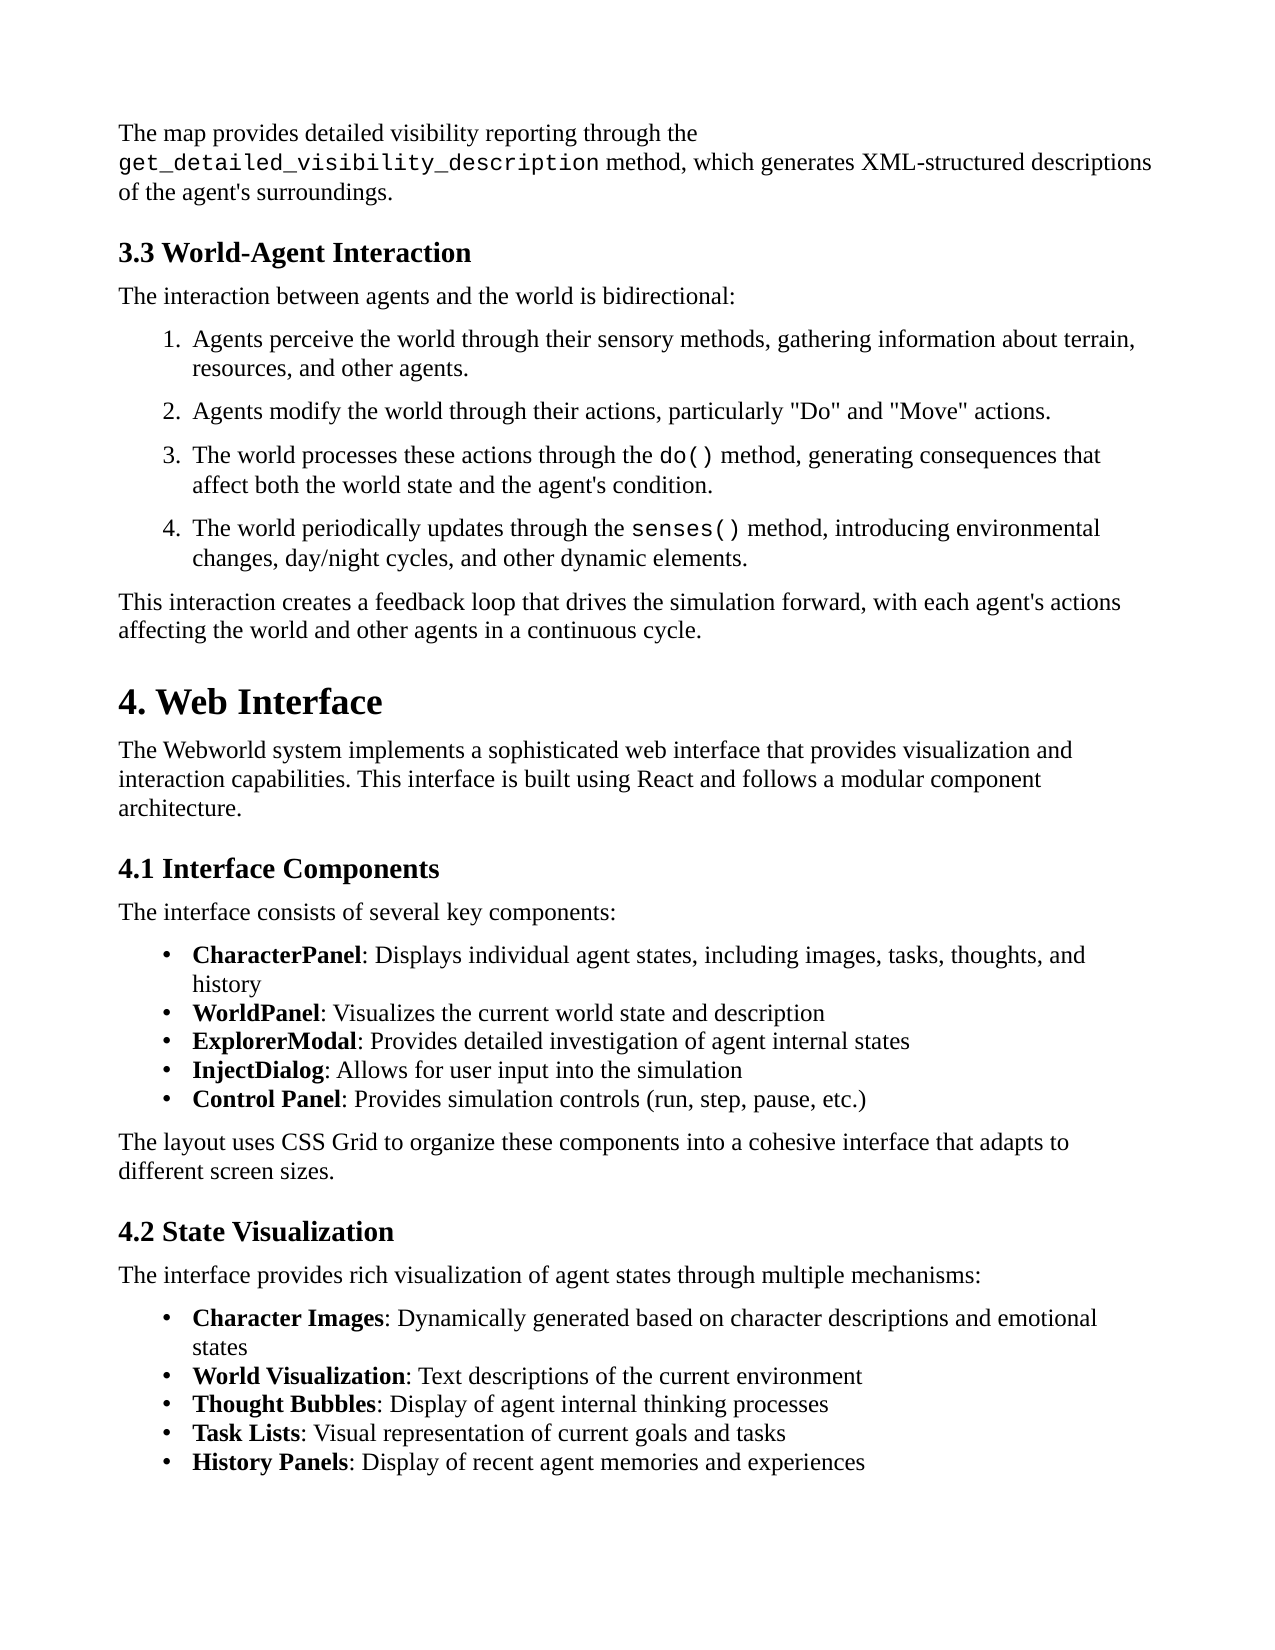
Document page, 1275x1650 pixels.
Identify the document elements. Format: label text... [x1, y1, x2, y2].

list InjectDialog: Allows for user input into the simulation [162, 1055, 1157, 1084]
list ExplorerModal: Provides detailed investigation of agent internal states [162, 1026, 1157, 1055]
text The interface provides rich visualization of agent states through multiple mechanisms: [118, 1260, 1157, 1289]
list Agents perceive the world through their sensory methods, gathering information about terrain, resources, and other agents. [162, 324, 1157, 382]
subtitle 4.2 State Visualization [118, 1214, 1157, 1247]
list World Visualization: Text descriptions of the current environment [162, 1361, 1157, 1389]
list Thought Bubbles: Display of agent internal thinking processes [162, 1389, 1157, 1418]
text The map provides detailed visibility reporting through the get_detailed_visibility_description method, which generates XML-structured descriptions of the agent's surroundings. [118, 118, 1157, 206]
list CharacterPanel: Displays individual agent states, including images, tasks, thoughts, and history [162, 940, 1157, 998]
list Task Lists: Visual representation of current goals and tasks [162, 1418, 1157, 1447]
list The world processes these actions through the do() method, generating consequences that affect both the world state and the agent's condition. [162, 440, 1157, 499]
text The interface consists of several key components: [118, 897, 1157, 926]
list Control Panel: Provides simulation controls (run, step, pause, etc.) [162, 1084, 1157, 1113]
text The layout uses CSS Grid to organize these components into a cohesive interface that adapts to different screen sizes. [118, 1127, 1157, 1185]
list History Panels: Display of recent agent memories and experiences [162, 1447, 1157, 1476]
list WorldPanel: Visualizes the current world state and description [162, 998, 1157, 1026]
text The Webworld system implements a sophisticated web interface that provides visualization and interaction capabilities. This interface is built using React and follows a modular component architecture. [118, 735, 1157, 822]
text The interaction between agents and the world is bidirectional: [118, 281, 1157, 310]
subtitle 4.1 Interface Components [118, 851, 1157, 884]
text This interaction creates a feedback loop that drives the simulation forward, with each agent's actions affecting the world and other agents in a continuous cycle. [118, 587, 1157, 644]
list Character Images: Dynamically generated based on character descriptions and emotional states [162, 1303, 1157, 1361]
list The world periodically updates through the senses() method, introducing environmental changes, day/night cycles, and other dynamic elements. [162, 513, 1157, 572]
list Agents modify the world through their actions, particularly "Do" and "Move" actions. [162, 396, 1157, 425]
subtitle 4. Web Interface [118, 680, 1157, 723]
subtitle 3.3 World-Agent Interaction [118, 235, 1157, 268]
